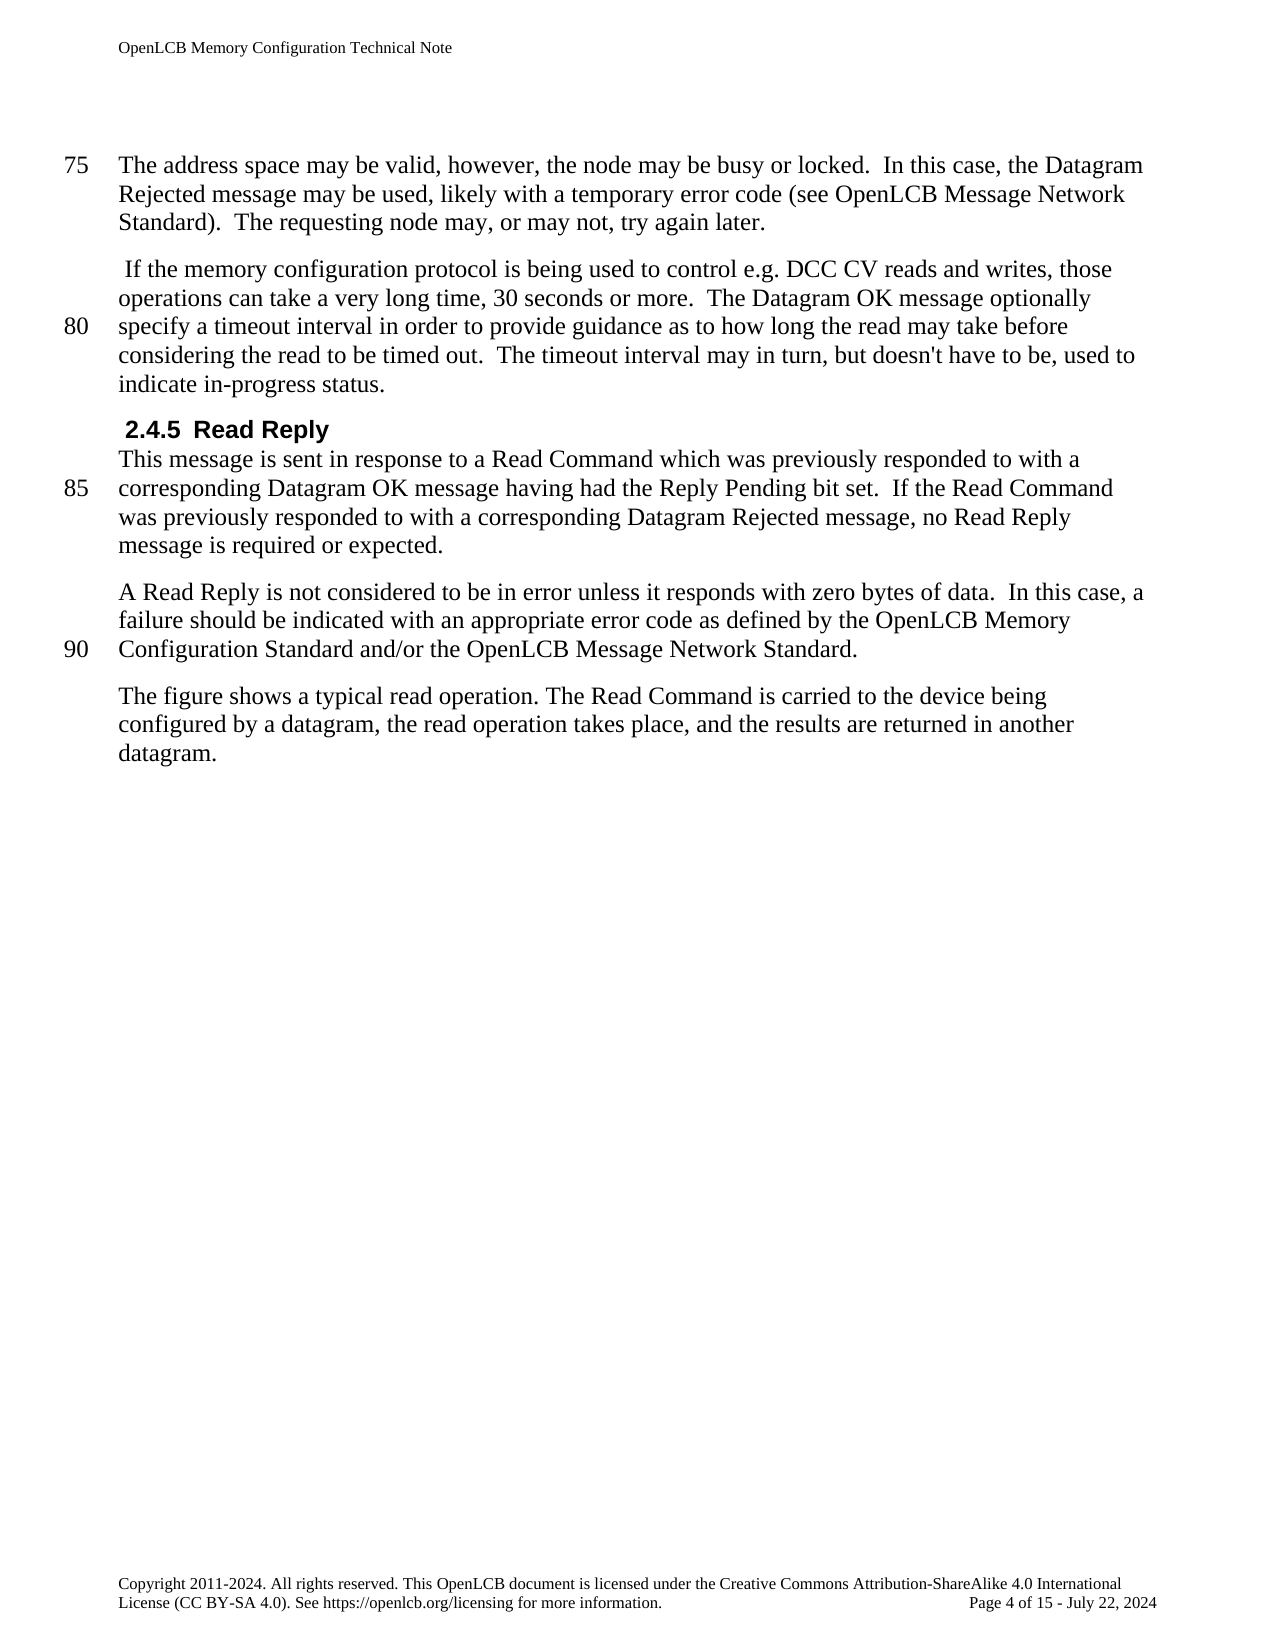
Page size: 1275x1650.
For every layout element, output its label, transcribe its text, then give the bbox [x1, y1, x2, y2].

subtitle Read Reply [118, 415, 1157, 444]
text If the memory configuration protocol is being used to control e.g. DCC CV reads and writes, those operations can take a very long time, 30 seconds or more. The Datagram OK message optionally specify a timeout interval in order to provide guidance as to how long the read may take before considering the read to be timed out. The timeout interval may in turn, but doesn't have to be, used to indicate in-progress status. [118, 254, 1157, 398]
text This message is sent in response to a Read Command which was previously responded to with a corresponding Datagram OK message having had the Reply Pending bit set. If the Read Command was previously responded to with a corresponding Datagram Rejected message, no Read Reply message is required or expected. [118, 444, 1157, 559]
text A Read Reply is not considered to be in error unless it responds with zero bytes of data. In this case, a failure should be indicated with an appropriate error code as defined by the OpenLCB Memory Configuration Standard and/or the OpenLCB Message Network Standard. [118, 577, 1157, 663]
text The figure shows a typical read operation. The Read Command is carried to the device being configured by a datagram, the read operation takes place, and the results are returned in another datagram. [118, 681, 1157, 767]
text The address space may be valid, however, the node may be busy or locked. In this case, the Datagram Rejected message may be used, likely with a temporary error code (see OpenLCB Message Network Standard). The requesting node may, or may not, try again later. [118, 150, 1157, 236]
